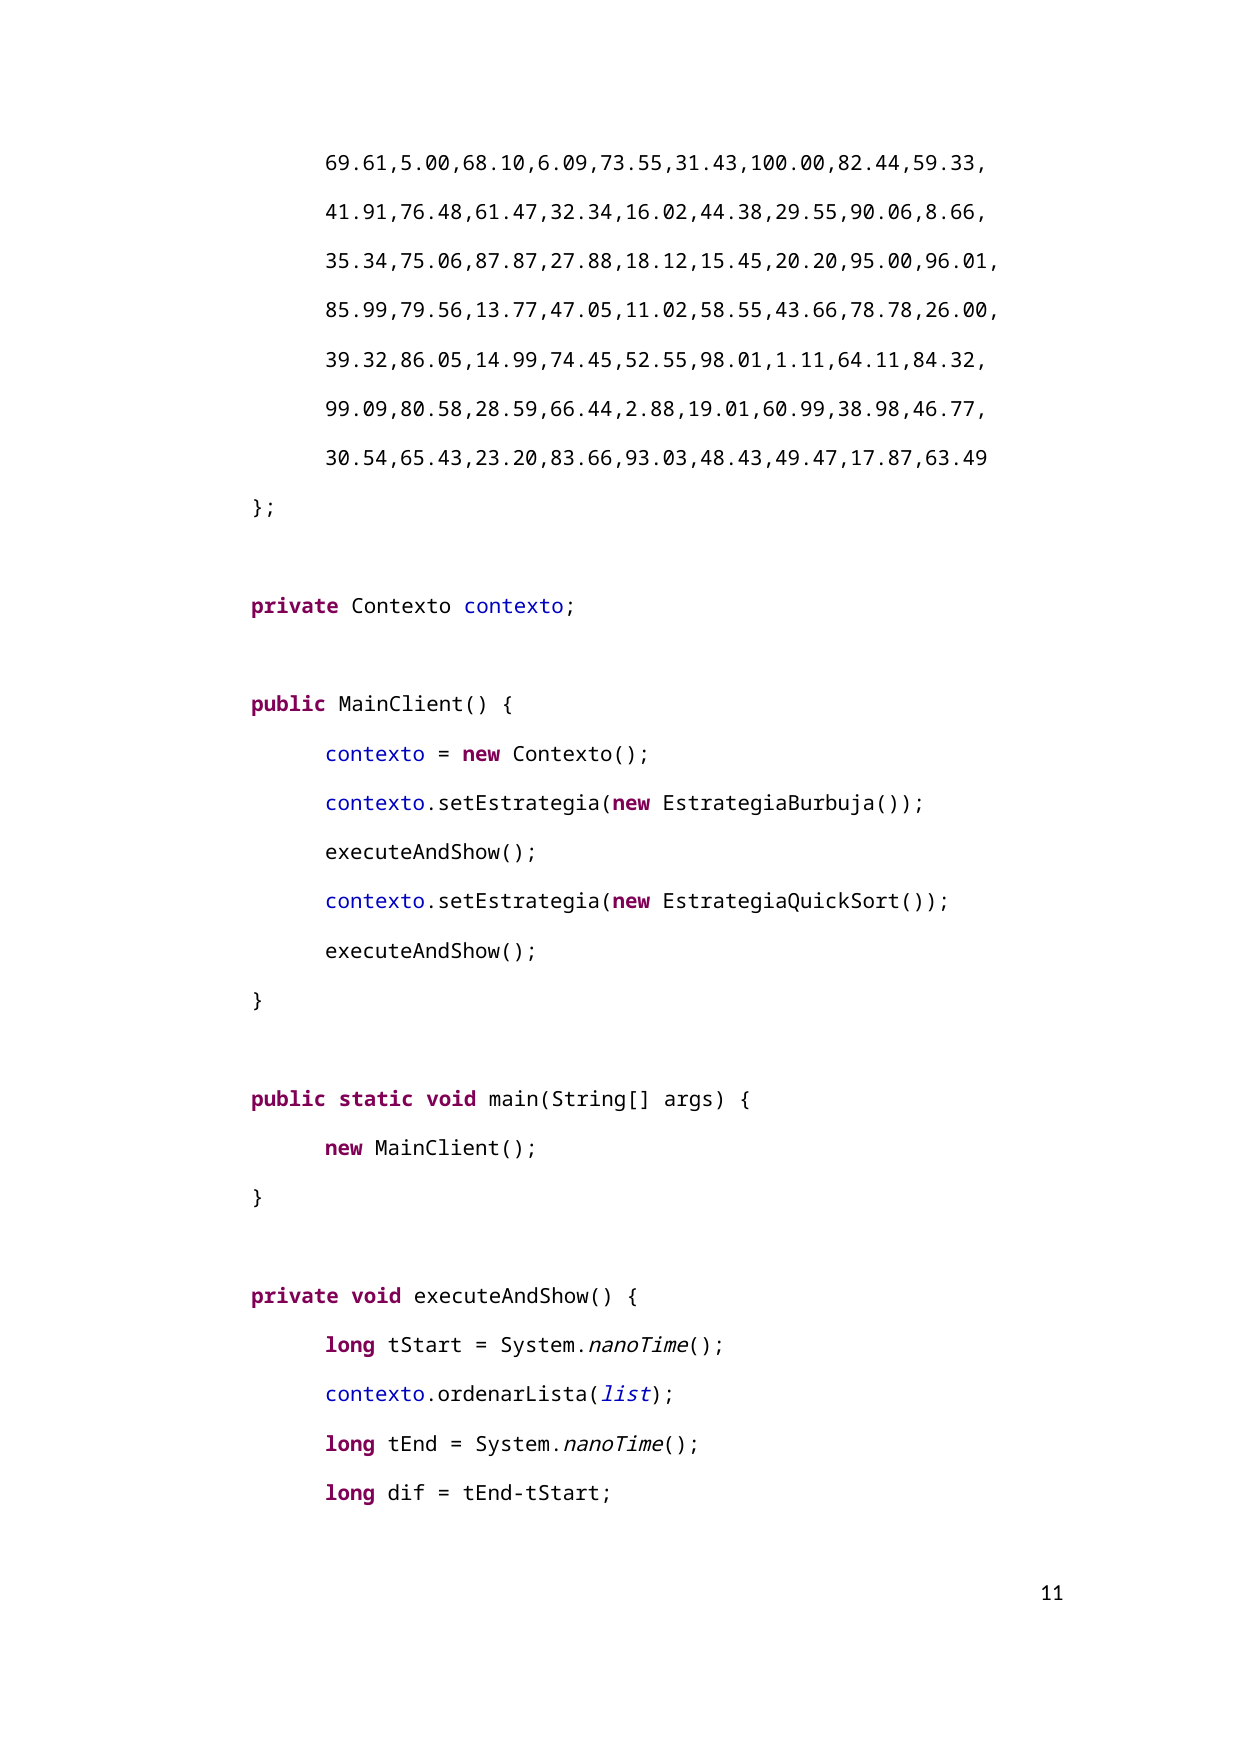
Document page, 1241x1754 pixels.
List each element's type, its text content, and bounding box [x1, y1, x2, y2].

text 39.32,86.05,14.99,74.45,52.55,98.01,1.11,64.11,84.32, [177, 345, 1063, 373]
text long tEnd = System.nanoTime(); [177, 1429, 1063, 1457]
text private Contexto contexto; [177, 591, 1063, 619]
text public MainClient() { [177, 689, 1063, 718]
text public static void main(String[] args) { [177, 1084, 1063, 1112]
text 35.34,75.06,87.87,27.88,18.12,15.45,20.20,95.00,96.01, [177, 246, 1063, 274]
text executeAndShow(); [177, 936, 1063, 964]
text executeAndShow(); [177, 837, 1063, 866]
text new MainClient(); [177, 1133, 1063, 1161]
text 99.09,80.58,28.59,66.44,2.88,19.01,60.99,38.98,46.77, [177, 394, 1063, 422]
text contexto = new Contexto(); [177, 739, 1063, 767]
text }; [177, 492, 1063, 521]
text contexto.ordenarLista(list); [177, 1379, 1063, 1408]
text 69.61,5.00,68.10,6.09,73.55,31.43,100.00,82.44,59.33, [177, 148, 1063, 176]
text private void executeAndShow() { [177, 1281, 1063, 1309]
text long dif = tEnd-tStart; [177, 1478, 1063, 1506]
text long tStart = System.nanoTime(); [177, 1330, 1063, 1358]
text contexto.setEstrategia(new EstrategiaQuickSort()); [177, 887, 1063, 915]
text 41.91,76.48,61.47,32.34,16.02,44.38,29.55,90.06,8.66, [177, 197, 1063, 225]
text } [177, 985, 1063, 1014]
text } [177, 1182, 1063, 1211]
text 30.54,65.43,23.20,83.66,93.03,48.43,49.47,17.87,63.49 [177, 443, 1063, 472]
text contexto.setEstrategia(new EstrategiaBurbuja()); [177, 788, 1063, 817]
text 85.99,79.56,13.77,47.05,11.02,58.55,43.66,78.78,26.00, [177, 295, 1063, 324]
